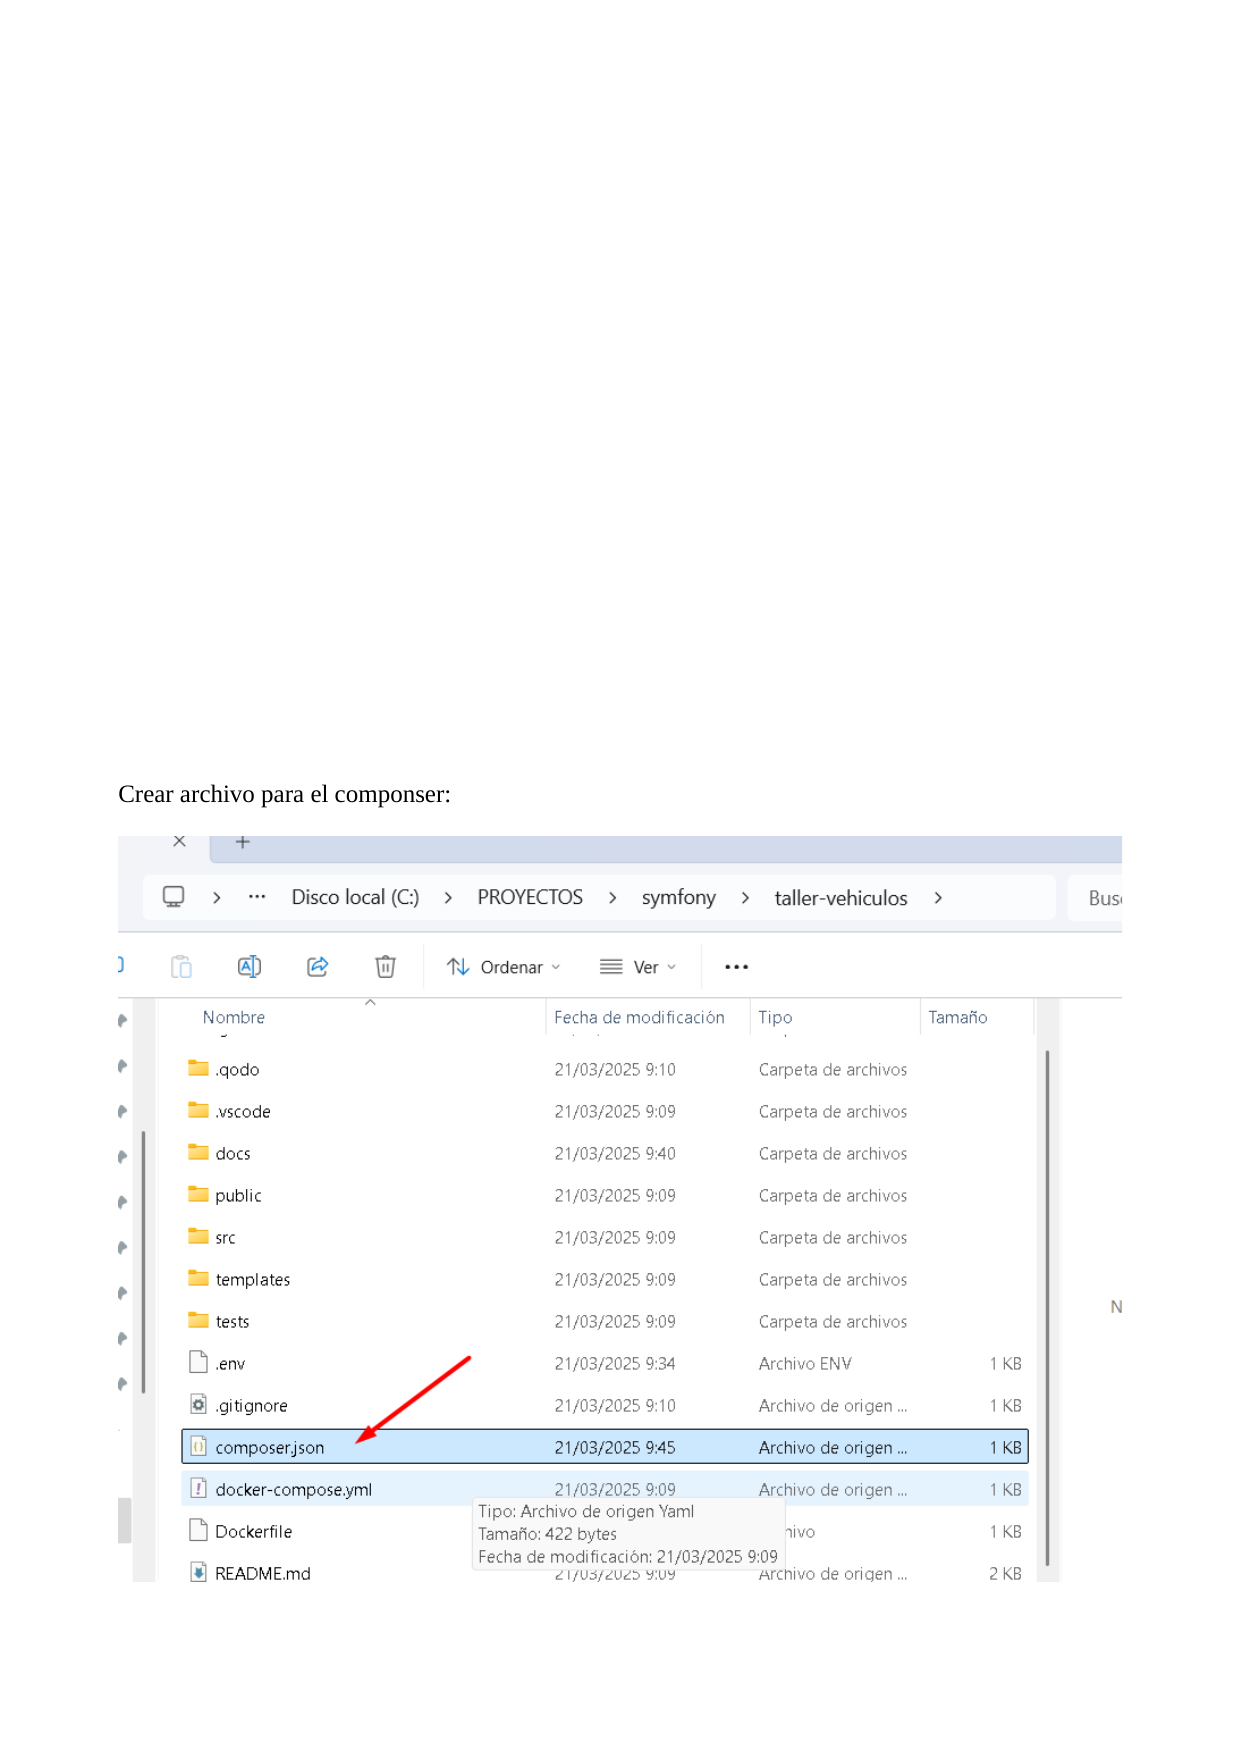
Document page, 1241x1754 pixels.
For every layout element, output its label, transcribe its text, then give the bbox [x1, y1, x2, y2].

text Crear archivo para el componser: [118, 779, 1122, 808]
picture [118, 836, 1123, 1582]
